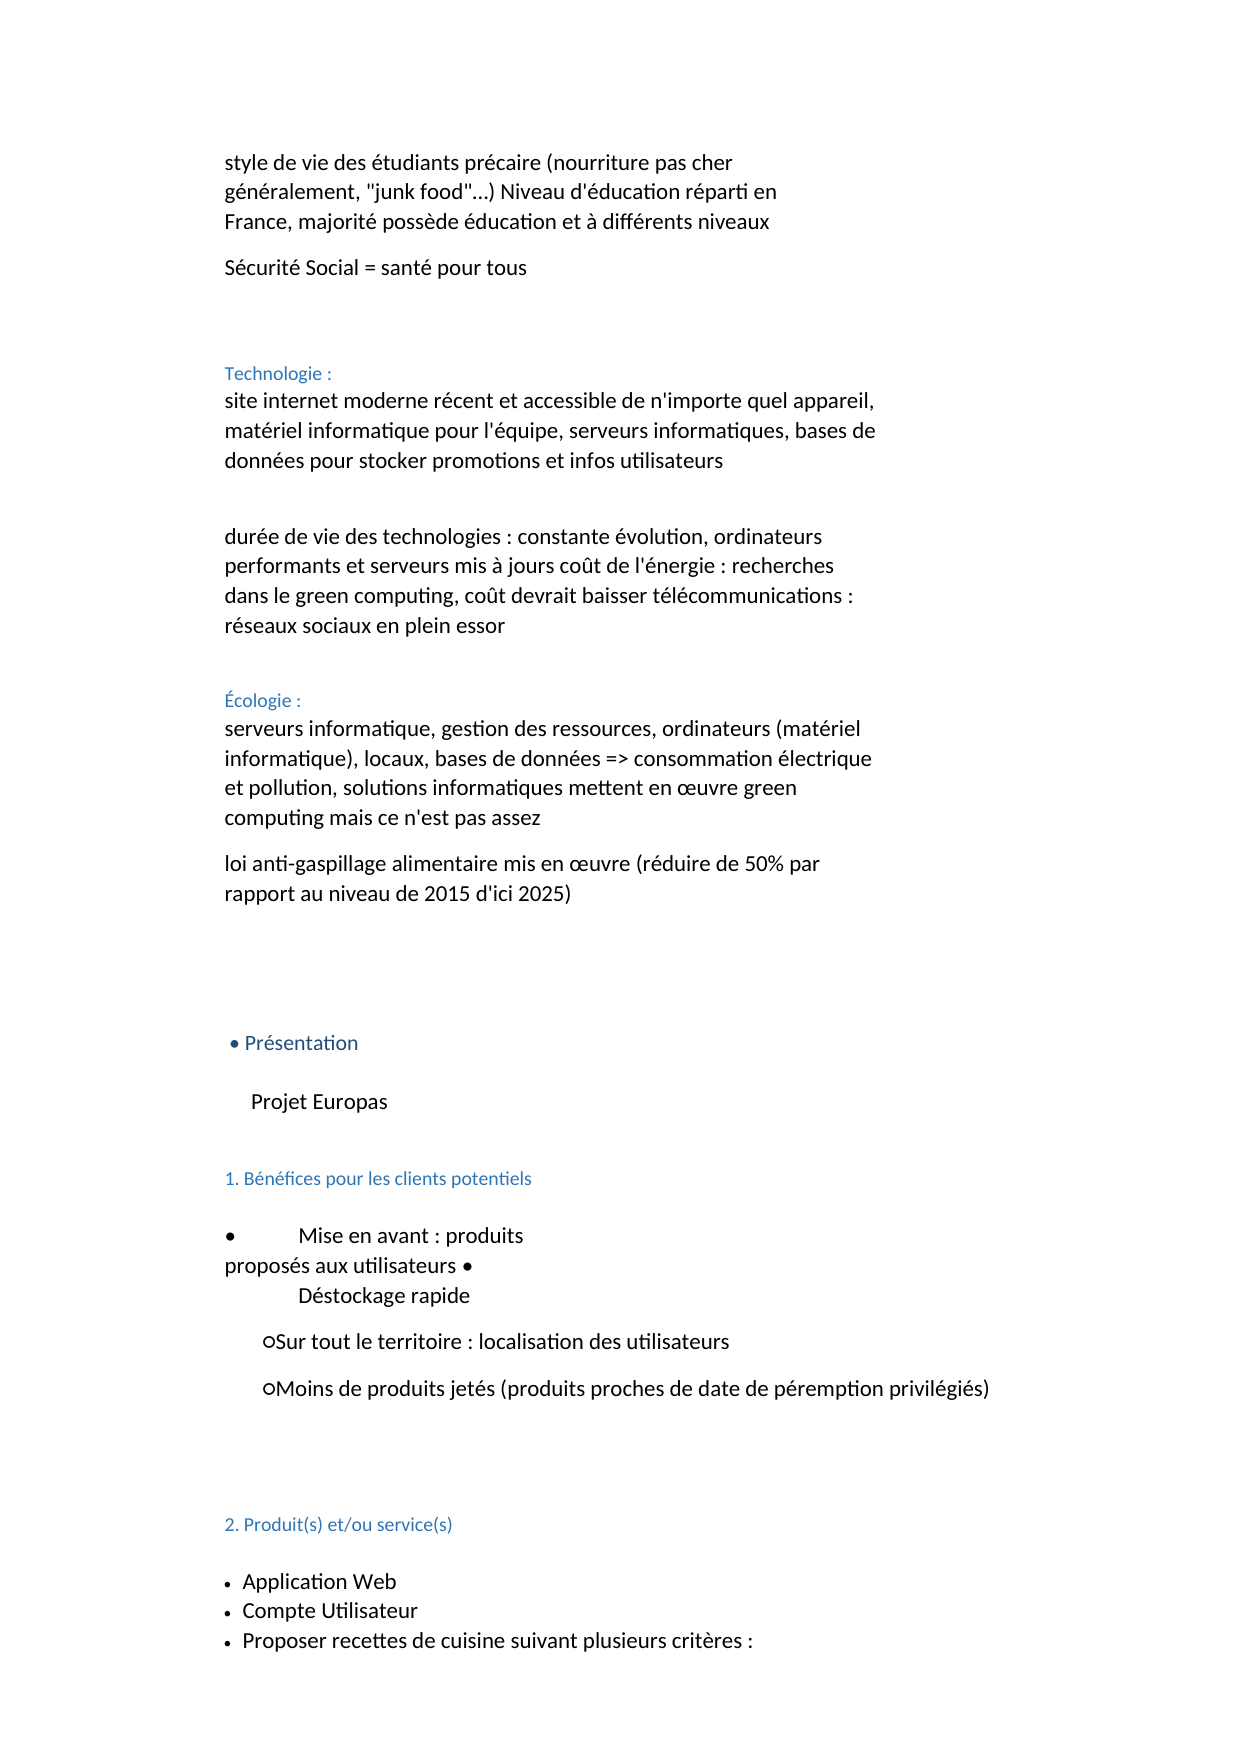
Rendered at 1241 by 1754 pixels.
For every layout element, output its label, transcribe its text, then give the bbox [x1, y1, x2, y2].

text ○ Moins de produits jetés (produits proches de date de péremption privilégiés) [148, 1374, 1093, 1402]
list Application Web [223, 1567, 894, 1595]
text Écologie : [224, 689, 845, 713]
list Proposer recettes de cuisine suivant plusieurs critères : [223, 1626, 894, 1654]
text ○ Sur tout le territoire : localisation des utilisateurs [148, 1327, 1093, 1355]
list Compte Utilisateur [223, 1597, 894, 1624]
text site internet moderne récent et accessible de n'importe quel appareil, matériel informatique pour l'équipe, serveurs informatiques, bases de données pour stocker promotions et infos utilisateurs [224, 386, 894, 474]
text Sécurité Social = santé pour tous [224, 253, 894, 281]
text • Mise en avant : produits proposés aux utilisateurs • Déstockage rapide [224, 1222, 578, 1309]
text serveurs informatique, gestion des ressources, ordinateurs (matériel informatique), locaux, bases de données => consommation électrique et pollution, solutions informatiques mettent en œuvre green computing mais ce n'est pas assez [224, 714, 894, 831]
text loi anti-gaspillage alimentaire mis en œuvre (réduire de 50% par rapport au niveau de 2015 d'ici 2025) [224, 849, 894, 907]
text durée de vie des technologies : constante évolution, ordinateurs performants et serveurs mis à jours coût de l'énergie : recherches dans le green computing, coût devrait baisser télécommunications : réseaux sociaux en plein essor [224, 522, 859, 639]
text Projet Europas [251, 1087, 894, 1115]
text 2. Produit(s) et/ou service(s) [224, 1512, 845, 1536]
text 1. Bénéfices pour les clients potentiels [224, 1166, 845, 1191]
text style de vie des étudiants précaire (nourriture pas cher généralement, "junk food"…) Niveau d'éducation réparti en France, majorité possède éducation et à différents niveaux [224, 148, 806, 235]
subtitle • Présentation [229, 1029, 1093, 1056]
text Technologie : [224, 361, 845, 385]
